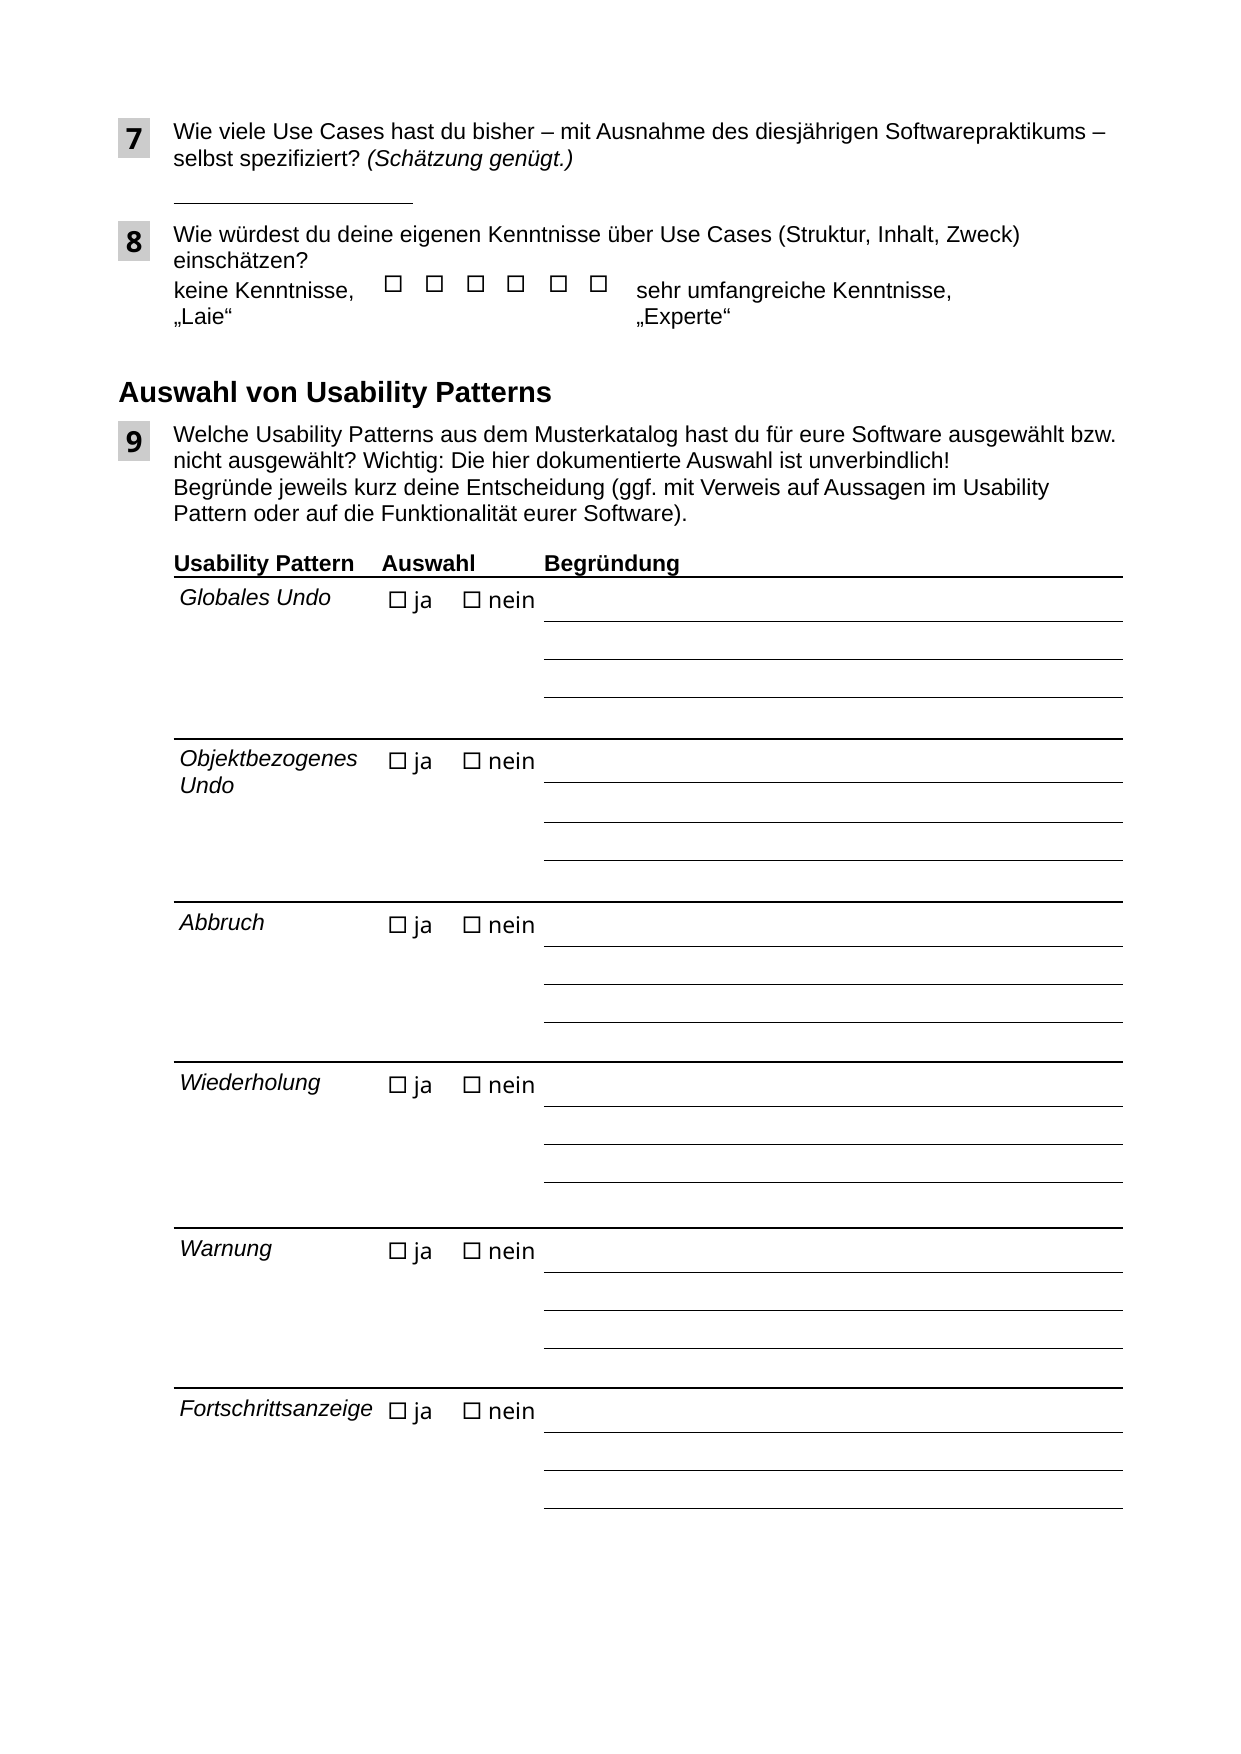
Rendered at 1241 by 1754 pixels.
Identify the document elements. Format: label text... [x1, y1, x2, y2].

table_cell [544, 783, 1123, 822]
table_cell [544, 1023, 1123, 1061]
table_cell [544, 1145, 1123, 1182]
table_cell [456, 1272, 544, 1309]
table_cell [456, 1144, 544, 1182]
table_cell [174, 1508, 381, 1548]
table_cell [381, 1144, 456, 1182]
table_cell [544, 947, 1123, 984]
table_cell Globales Undo [174, 578, 381, 621]
table_cell Wiederholung [174, 1063, 381, 1106]
table_cell [381, 1272, 456, 1309]
table_cell [174, 1144, 381, 1182]
table_cell [544, 823, 1123, 860]
table_cell Warnung [174, 1229, 381, 1272]
table_header [174, 171, 413, 203]
table_header ¨ [465, 274, 505, 332]
table_cell ¨ ja [381, 1229, 456, 1272]
table_cell [544, 861, 1123, 901]
table_cell ¨ nein [456, 903, 544, 946]
table_cell [174, 697, 381, 737]
table_cell [456, 621, 544, 659]
table_header ¨ [424, 274, 465, 332]
table_cell ¨ ja [381, 740, 456, 782]
table_cell [456, 1508, 544, 1548]
table_cell [544, 1063, 1123, 1106]
table_header Begründung [544, 526, 1123, 576]
table_cell ¨ nein [456, 578, 544, 621]
table_cell [381, 1106, 456, 1144]
table_header Welche Usability Patterns aus dem Musterkatalog hast du für eure Software ausgewählt bzw. nicht ausgewählt? Wichtig: Die hier dokumentierte Auswahl ist unverbindlich! Begründe jeweils kurz deine Entscheidung (ggf. mit Verweis auf Aussagen im Usability Pattern oder auf die Funktionalität eurer Software). [173, 421, 1122, 526]
table_header sehr umfangreiche Kenntnisse, „Experte“ [636, 274, 1043, 332]
table_cell [174, 659, 381, 697]
table_cell [456, 984, 544, 1022]
table_cell [381, 1182, 456, 1227]
table_cell [544, 1509, 1123, 1548]
table_cell [381, 860, 456, 901]
table_cell ¨ ja [381, 578, 456, 621]
table_cell [456, 822, 544, 860]
table_cell [174, 1022, 381, 1061]
table_cell [544, 622, 1123, 659]
table_cell Objektbezogenes Undo [174, 740, 381, 822]
table_cell [456, 659, 544, 697]
table_cell [381, 1310, 456, 1347]
table_cell [381, 1508, 456, 1548]
table_cell [544, 1471, 1123, 1508]
table_cell [174, 946, 381, 984]
table_cell [174, 860, 381, 901]
table_cell [174, 1182, 381, 1227]
table_cell ¨ nein [456, 1389, 544, 1432]
table_cell [544, 1433, 1123, 1470]
table_cell [174, 1432, 381, 1470]
table_header Wie würdest du deine eigenen Kenntnisse über Use Cases (Struktur, Inhalt, Zweck) einschätzen? [173, 221, 1122, 274]
table_header ¨ [505, 274, 548, 332]
table_cell [381, 984, 456, 1022]
table_cell Abbruch [174, 903, 381, 946]
table_cell [174, 1272, 381, 1309]
table_cell [544, 1273, 1123, 1309]
table_cell [174, 1470, 381, 1508]
table_cell [456, 860, 544, 901]
table_header keine Kenntnisse, „Laie“ [174, 274, 383, 332]
table_cell [456, 1470, 544, 1508]
table_cell [456, 1022, 544, 1061]
subtitle Auswahl von Usability Patterns [118, 375, 1122, 408]
table_cell [544, 1349, 1123, 1387]
table_cell [544, 1311, 1123, 1347]
table_header ¨ [588, 274, 636, 332]
table_cell [544, 740, 1123, 782]
table_cell [456, 1348, 544, 1387]
table_cell [544, 985, 1123, 1022]
table_cell [174, 822, 381, 860]
table_cell [174, 984, 381, 1022]
table_cell [544, 1107, 1123, 1144]
table_cell ¨ ja [381, 903, 456, 946]
table_cell [544, 903, 1123, 946]
table_cell ¨ nein [456, 1063, 544, 1106]
table_cell [174, 621, 381, 659]
table_cell [544, 660, 1123, 697]
table_header 7 [118, 118, 173, 171]
table_header 9 [118, 421, 173, 526]
table_header ¨ [548, 274, 588, 332]
table_header Wie viele Use Cases hast du bisher – mit Ausnahme des diesjährigen Softwarepraktikums –selbst spezifiziert? (Schätzung genügt.) [173, 118, 1122, 171]
table_cell [174, 1106, 381, 1144]
table_cell [381, 659, 456, 697]
table_cell [381, 782, 456, 822]
table_header ¨ [383, 274, 424, 332]
table_cell Fortschrittsanzeige [174, 1389, 381, 1432]
table_cell ¨ nein [456, 1229, 544, 1272]
table_cell ¨ ja [381, 1389, 456, 1432]
table_cell [456, 1432, 544, 1470]
table_cell [381, 1470, 456, 1508]
table_cell [381, 1432, 456, 1470]
table_cell [174, 1348, 381, 1387]
table_cell [381, 1348, 456, 1387]
table_cell [381, 946, 456, 984]
table_cell [544, 1183, 1123, 1227]
table_cell [456, 946, 544, 984]
table_cell [544, 578, 1123, 621]
table_cell [381, 822, 456, 860]
table_cell [456, 1106, 544, 1144]
table_cell ¨ nein [456, 740, 544, 782]
table_cell [381, 1022, 456, 1061]
table_cell [456, 697, 544, 737]
table_header 8 [118, 221, 173, 274]
table_cell [456, 1310, 544, 1347]
table_cell [544, 1229, 1123, 1272]
table_cell [381, 697, 456, 737]
table_cell [544, 1389, 1123, 1432]
table_cell [456, 1182, 544, 1227]
table_header Auswahl [381, 526, 544, 576]
table_cell [381, 621, 456, 659]
table_cell ¨ ja [381, 1063, 456, 1106]
table_cell [544, 698, 1123, 737]
table_cell [174, 1310, 381, 1347]
table_header Usability Pattern [174, 526, 381, 576]
table_cell [456, 782, 544, 822]
